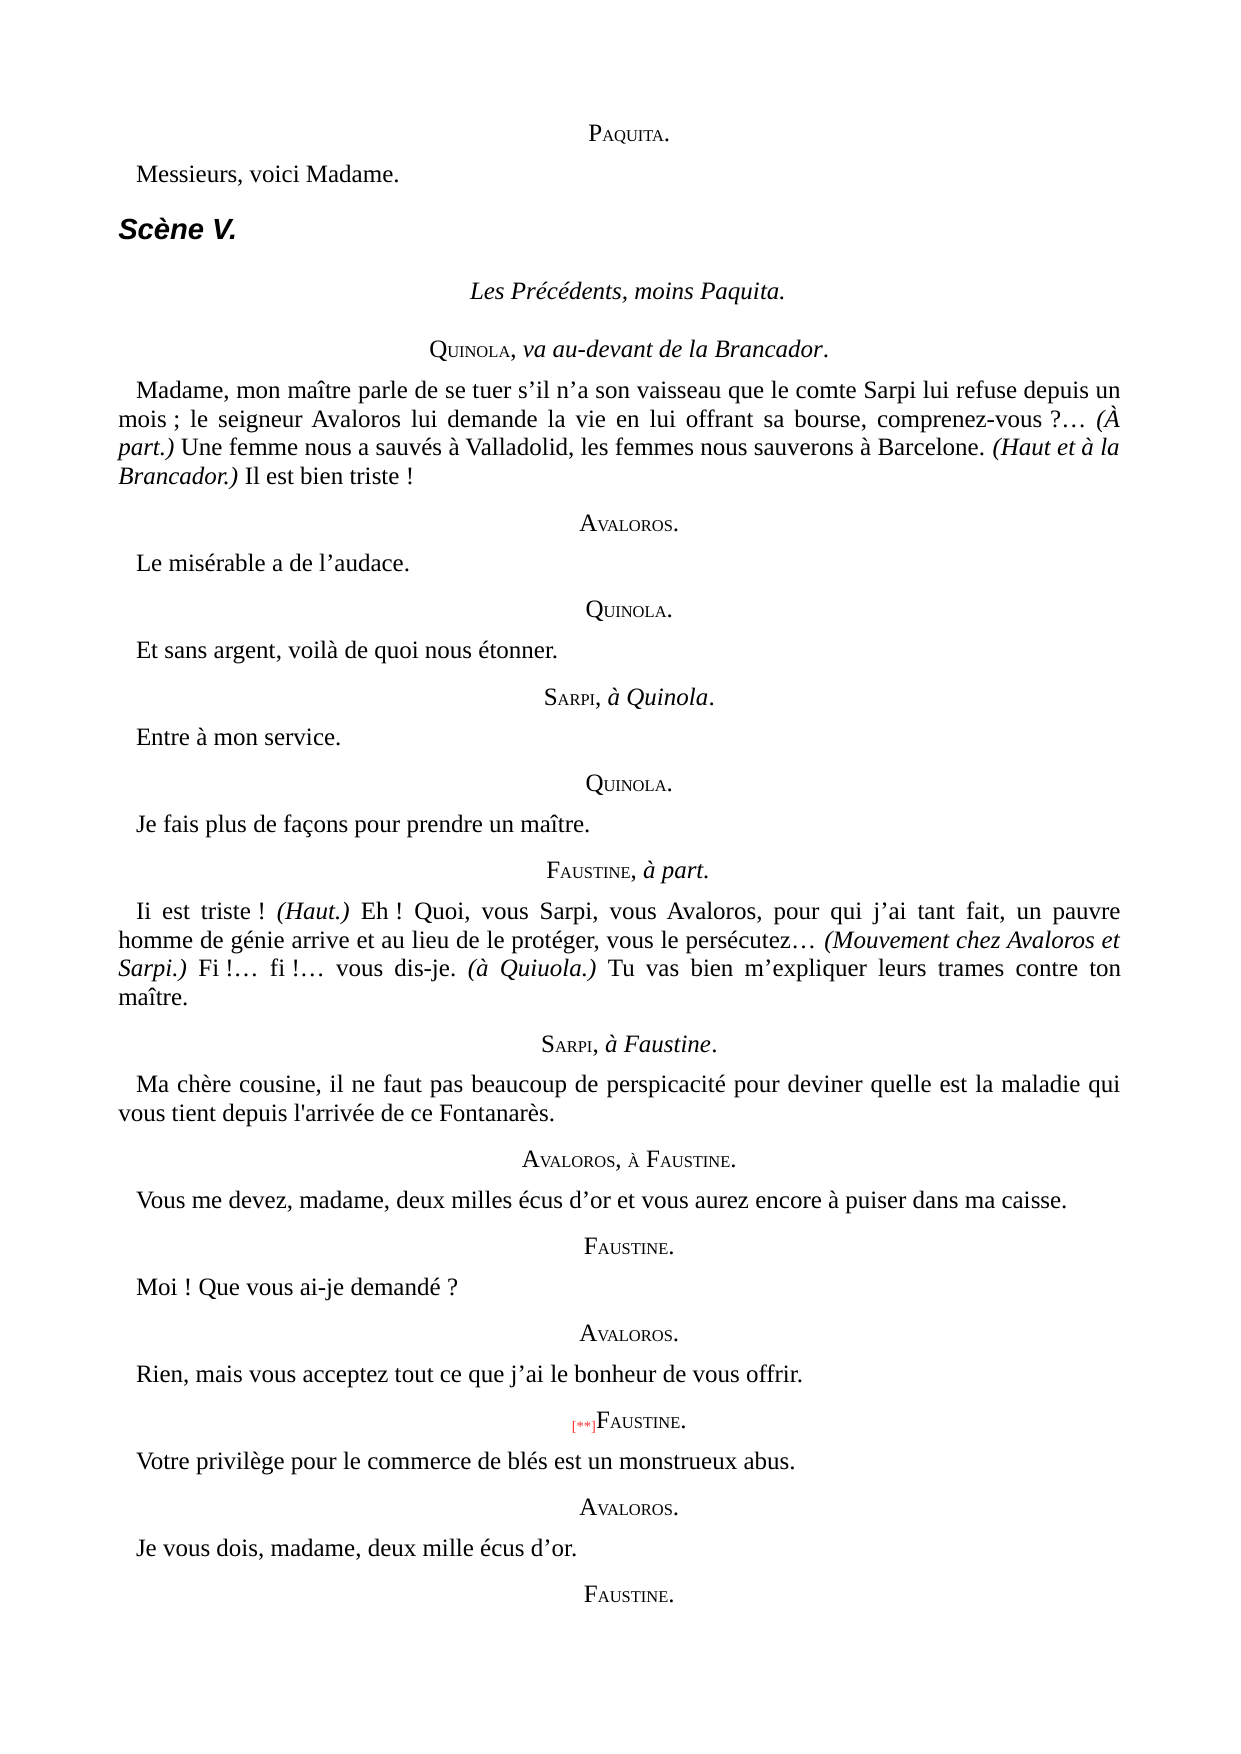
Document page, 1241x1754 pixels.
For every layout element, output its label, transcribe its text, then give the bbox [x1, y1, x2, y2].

text Rien, mais vous acceptez tout ce que j’ai le bonheur de vous offrir. [118, 1359, 1122, 1388]
text Et sans argent, voilà de quoi nous étonner. [118, 635, 1122, 664]
text Faustine, à part. [118, 856, 1122, 884]
text Paquita. [118, 118, 1122, 147]
text Messieurs, voici Madame. [118, 159, 1122, 187]
text Avaloros, à Faustine. [118, 1144, 1122, 1173]
text Ii est triste ! (Haut.) Eh ! Quoi, vous Sarpi, vous Avaloros, pour qui j’ai tant fait, un pauvre homme de génie arrive et au lieu de le protéger, vous le persécutez… (Mouvement chez Avaloros et Sarpi.) Fi !… fi !… vous dis-je. (à Quiuola.) Tu vas bien m’expliquer leurs trames contre ton maître. [118, 896, 1122, 1011]
text Je fais plus de façons pour prendre un maître. [118, 809, 1122, 838]
text Sarpi, à Quinola. [118, 682, 1122, 710]
text Quinola. [118, 768, 1122, 797]
text Votre privilège pour le commerce de blés est un monstrueux abus. [118, 1446, 1122, 1475]
text Vous me devez, madame, deux milles écus d’or et vous aurez encore à puiser dans ma caisse. [118, 1185, 1122, 1214]
text Avaloros. [118, 508, 1122, 536]
text Faustine. [118, 1231, 1122, 1260]
subtitle Scène V. [118, 212, 1122, 246]
text Faustine. [118, 1579, 1122, 1608]
text Entre à mon service. [118, 722, 1122, 751]
text Avaloros. [118, 1318, 1122, 1347]
text Les Précédents, moins Paquita. [118, 276, 1122, 305]
text Avaloros. [118, 1492, 1122, 1521]
text Moi ! Que vous ai-je demandé ? [118, 1272, 1122, 1301]
text Quinola. [118, 594, 1122, 623]
text Ma chère cousine, il ne faut pas beaucoup de perspicacité pour deviner quelle est la maladie qui vous tient depuis l'arrivée de ce Fontanarès. [118, 1069, 1122, 1127]
text Sarpi, à Faustine. [118, 1029, 1122, 1057]
text Le misérable a de l’audace. [118, 548, 1122, 577]
text [**]Faustine. [118, 1405, 1122, 1434]
text Madame, mon maître parle de se tuer s’il n’a son vaisseau que le comte Sarpi lui refuse depuis un mois ; le seigneur Avaloros lui demande la vie en lui offrant sa bourse, comprenez-vous ?… (À part.) Une femme nous a sauvés à Valladolid, les femmes nous sauverons à Barcelone. (Haut et à la Brancador.) Il est bien triste ! [118, 375, 1122, 490]
text Quinola, va au-devant de la Brancador. [118, 334, 1122, 363]
text Je vous dois, madame, deux mille écus d’or. [118, 1533, 1122, 1562]
